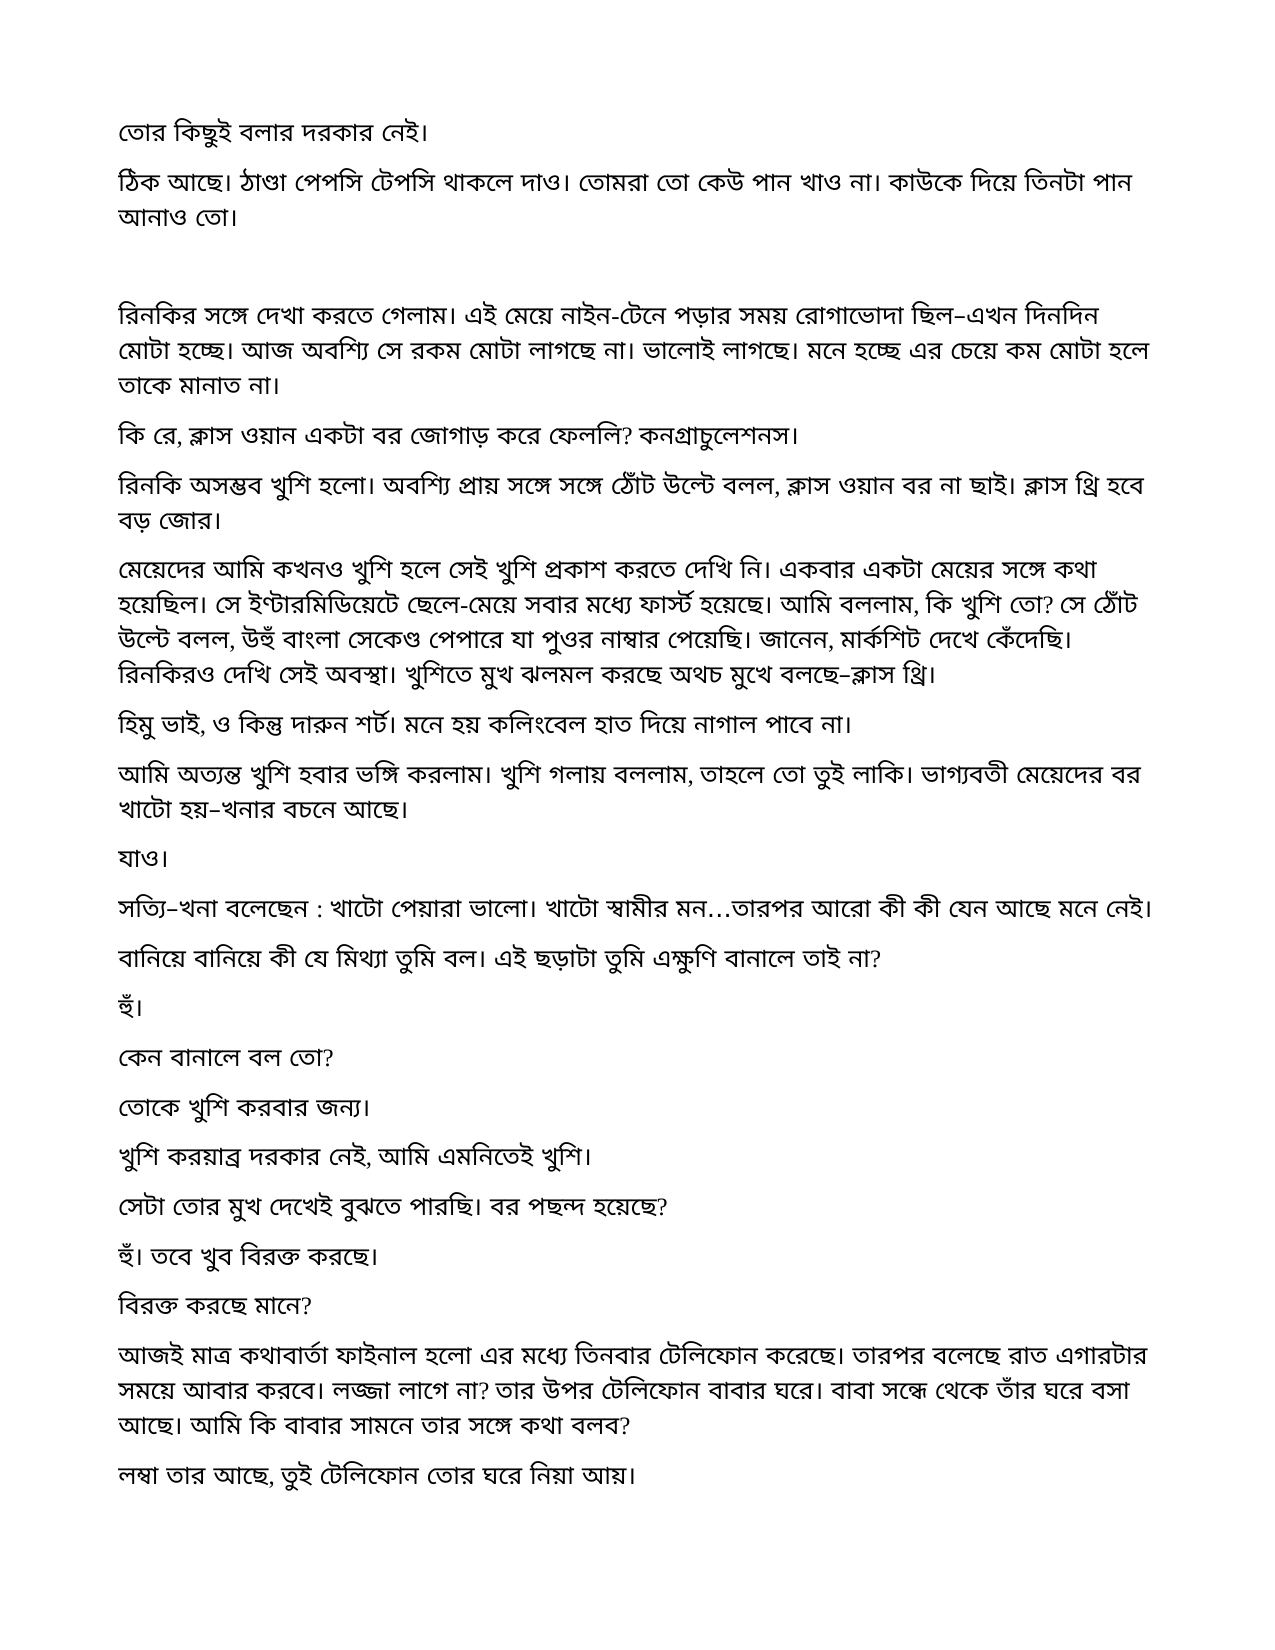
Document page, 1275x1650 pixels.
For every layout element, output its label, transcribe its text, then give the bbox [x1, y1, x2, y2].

text বানিয়ে বানিয়ে কী যে মিথ্যা তুমি বল। এই ছড়াটা তুমি এক্ষুণি বানালে তাই না? [686, 944, 1157, 973]
text সত্যি–খনা বলেছেন : খাটো পেয়ারা ভালো। খাটো স্বামীর মন…তারপর আরো কী কী যেন আছে মনে নেই। [118, 894, 1157, 923]
text আমি অত্যন্ত খুশি হবার ভঙ্গি করলাম। খুশি গলায় বললাম, তাহলে তো তুই লাকি। ভাগ্যবতী মেয়েদের বর খাটো হয়–খনার বচনে আছে। [118, 760, 1157, 824]
text যাও। [118, 844, 1157, 874]
text কেন বানালে বল তো? [118, 1043, 1157, 1072]
text রিনকি অসম্ভব খুশি হলো। অবশ্যি প্রায় সঙ্গে সঙ্গে ঠোঁট উল্টে বলল, ক্লাস ওয়ান বর না ছাই। ক্লাস থ্রি হবে বড় জোর। [118, 471, 1157, 535]
text তোকে খুশি করবার জন্য। [203, 1093, 1157, 1122]
text তোর কিছুই বলার দরকার নেই। [118, 118, 213, 147]
text ঠিক আছে। ঠাণ্ডা পেপসি টেপসি থাকলে দাও। তোমরা তো কেউ পান খাও না। কাউকে দিয়ে তিনটা পান আনাও তো। [118, 168, 1157, 232]
text তোর কিছুই বলার দরকার নেই। [177, 118, 1157, 147]
text লম্বা তার আছে, তুই টেলিফোন তোর ঘরে নিয়া আয়। [118, 1461, 1157, 1490]
text বানিয়ে বানিয়ে কী যে মিথ্যা তুমি বল। এই ছড়াটা তুমি এক্ষুণি বানালে তাই না? [118, 944, 699, 973]
text বিরক্ত করছে মানে? [118, 1291, 1157, 1321]
text আজই মাত্র কথাবার্তা ফাইনাল হলো এর মধ্যে তিনবার টেলিফোন করেছে। তারপর বলেছে রাত এগারটার সময়ে আবার করবে। লজ্জা লাগে না? তার উপর টেলিফোন বাবার ঘরে। বাবা সন্ধে থেকে তাঁর ঘরে বসা আছে। আমি কি বাবার সামনে তার সঙ্গে কথা বলব? [118, 1341, 1157, 1440]
text রিনকির সঙ্গে দেখা করতে গেলাম। এই মেয়ে নাইন-টেনে পড়ার সময় রোগাভোদা ছিল–এখন দিনদিন মোটা হচ্ছে। আজ অবশ্যি সে রকম মোটা লাগছে না। ভালোই লাগছে। মনে হচ্ছে এর চেয়ে কম মোটা হলে তাকে মানাত না। [118, 301, 1157, 401]
text হুঁ। [118, 993, 1157, 1023]
text কি রে, ক্লাস ওয়ান একটা বর জোগাড় করে ফেললি? কনগ্রাচুলেশনস। [118, 421, 1157, 450]
text খুশি করয়াব্র দরকার নেই, আমি এমনিতেই খুশি। [129, 1142, 563, 1172]
text হুঁ। তবে খুব বিরক্ত করছে। [118, 1242, 1157, 1271]
text মেয়েদের আমি কখনও খুশি হলে সেই খুশি প্রকাশ করতে দেখি নি। একবার একটা মেয়ের সঙ্গে কথা হয়েছিল। সে ইণ্টারমিডিয়েটে ছেলে-মেয়ে সবার মধ্যে ফার্স্ট হয়েছে। আমি বললাম, কি খুশি তো? সে ঠোঁট উল্টে বলল, উহুঁ বাংলা সেকেণ্ড পেপারে যা পুওর নাম্বার পেয়েছি। জানেন, মার্কশিট দেখে কেঁদেছি। রিনকিরও দেখি সেই অবস্থা। খুশিতে মুখ ঝলমল করছে অথচ মুখে বলছে–ক্লাস থ্রি। [118, 555, 1157, 690]
text হিমু ভাই, ও কিন্তু দারুন শর্ট। মনে হয় কলিংবেল হাত দিয়ে নাগাল পাবে না। [121, 710, 1157, 739]
text সেটা তোর মুখ দেখেই বুঝতে পারছি। বর পছন্দ হয়েছে? [118, 1192, 1157, 1221]
text তোকে খুশি করবার জন্য। [118, 1093, 210, 1122]
text খুশি করয়াব্র দরকার নেই, আমি এমনিতেই খুশি। [552, 1142, 1157, 1172]
